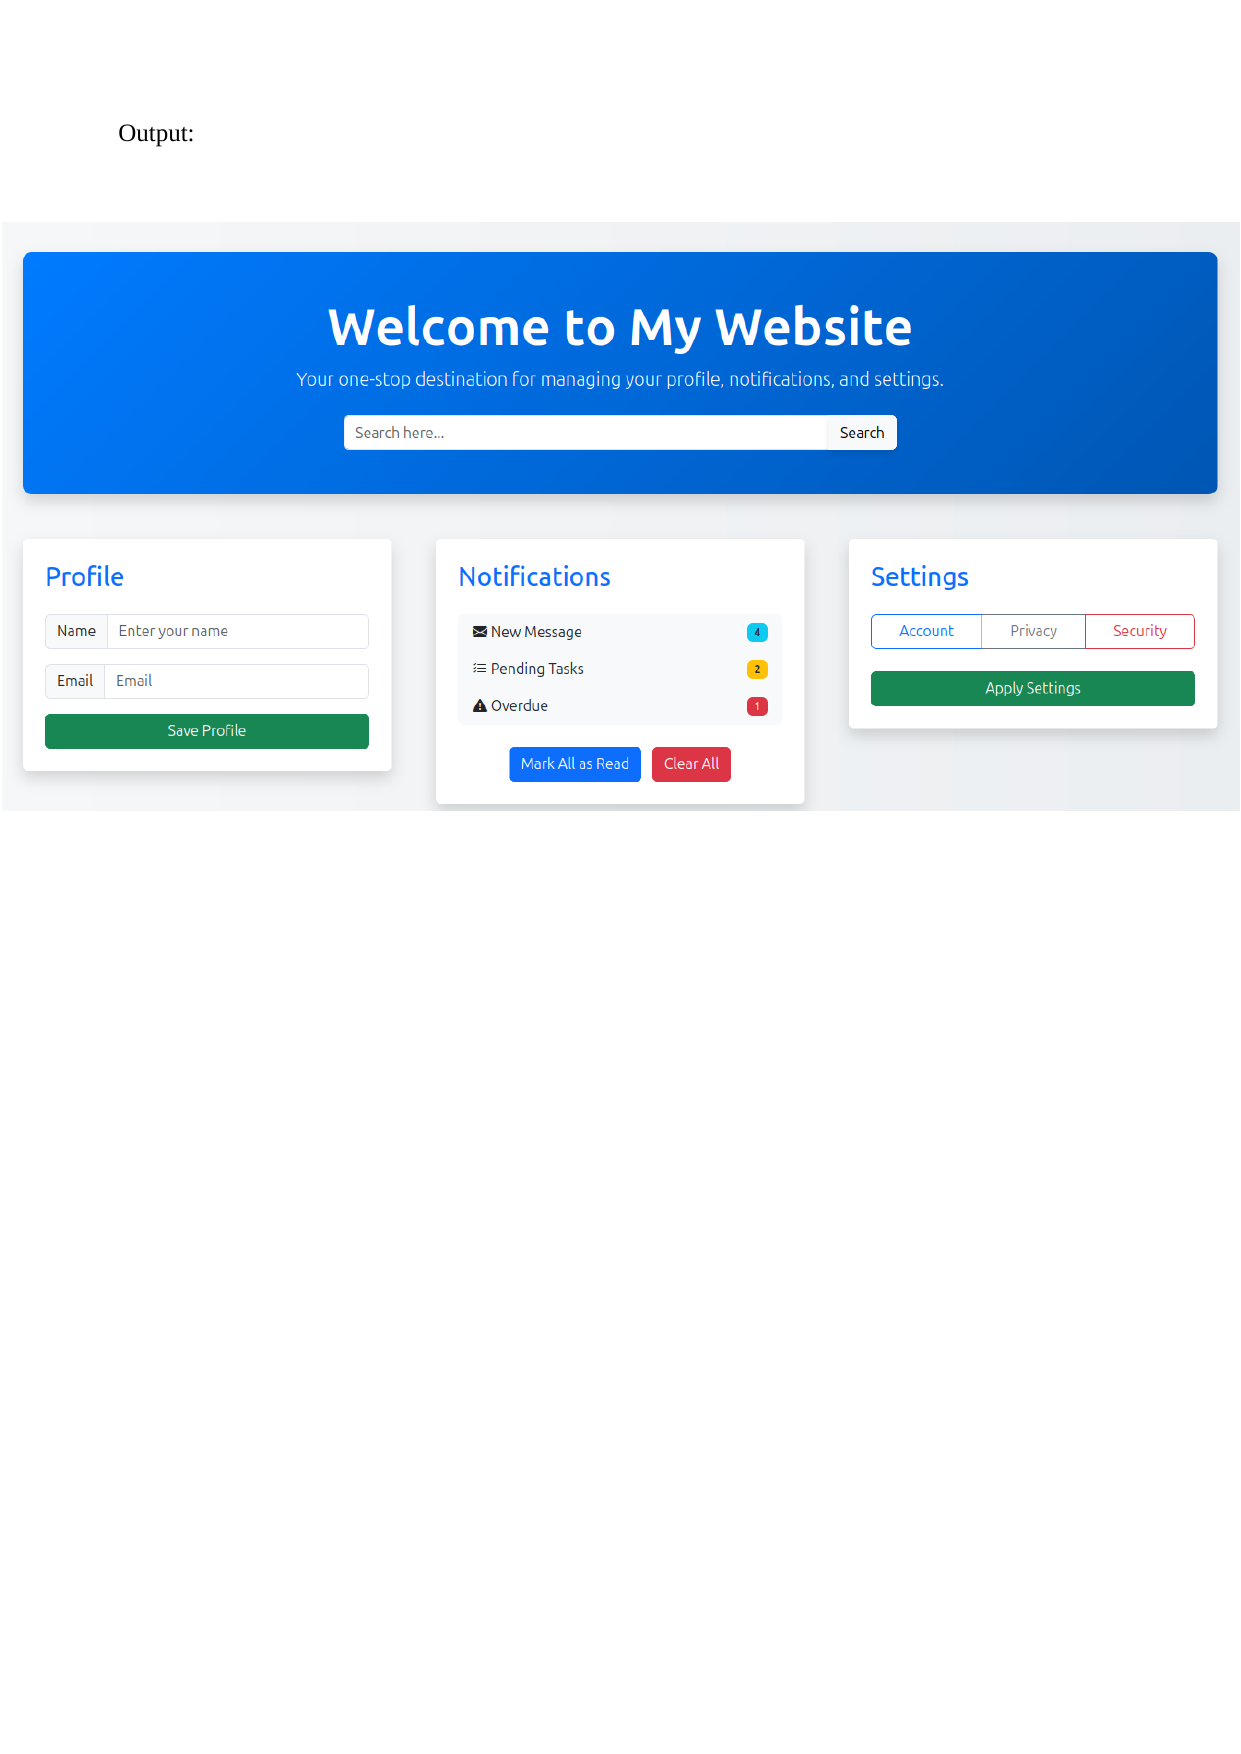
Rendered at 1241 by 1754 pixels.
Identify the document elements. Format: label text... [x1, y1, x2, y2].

text Output: [118, 118, 1122, 147]
picture [2, 222, 1240, 811]
